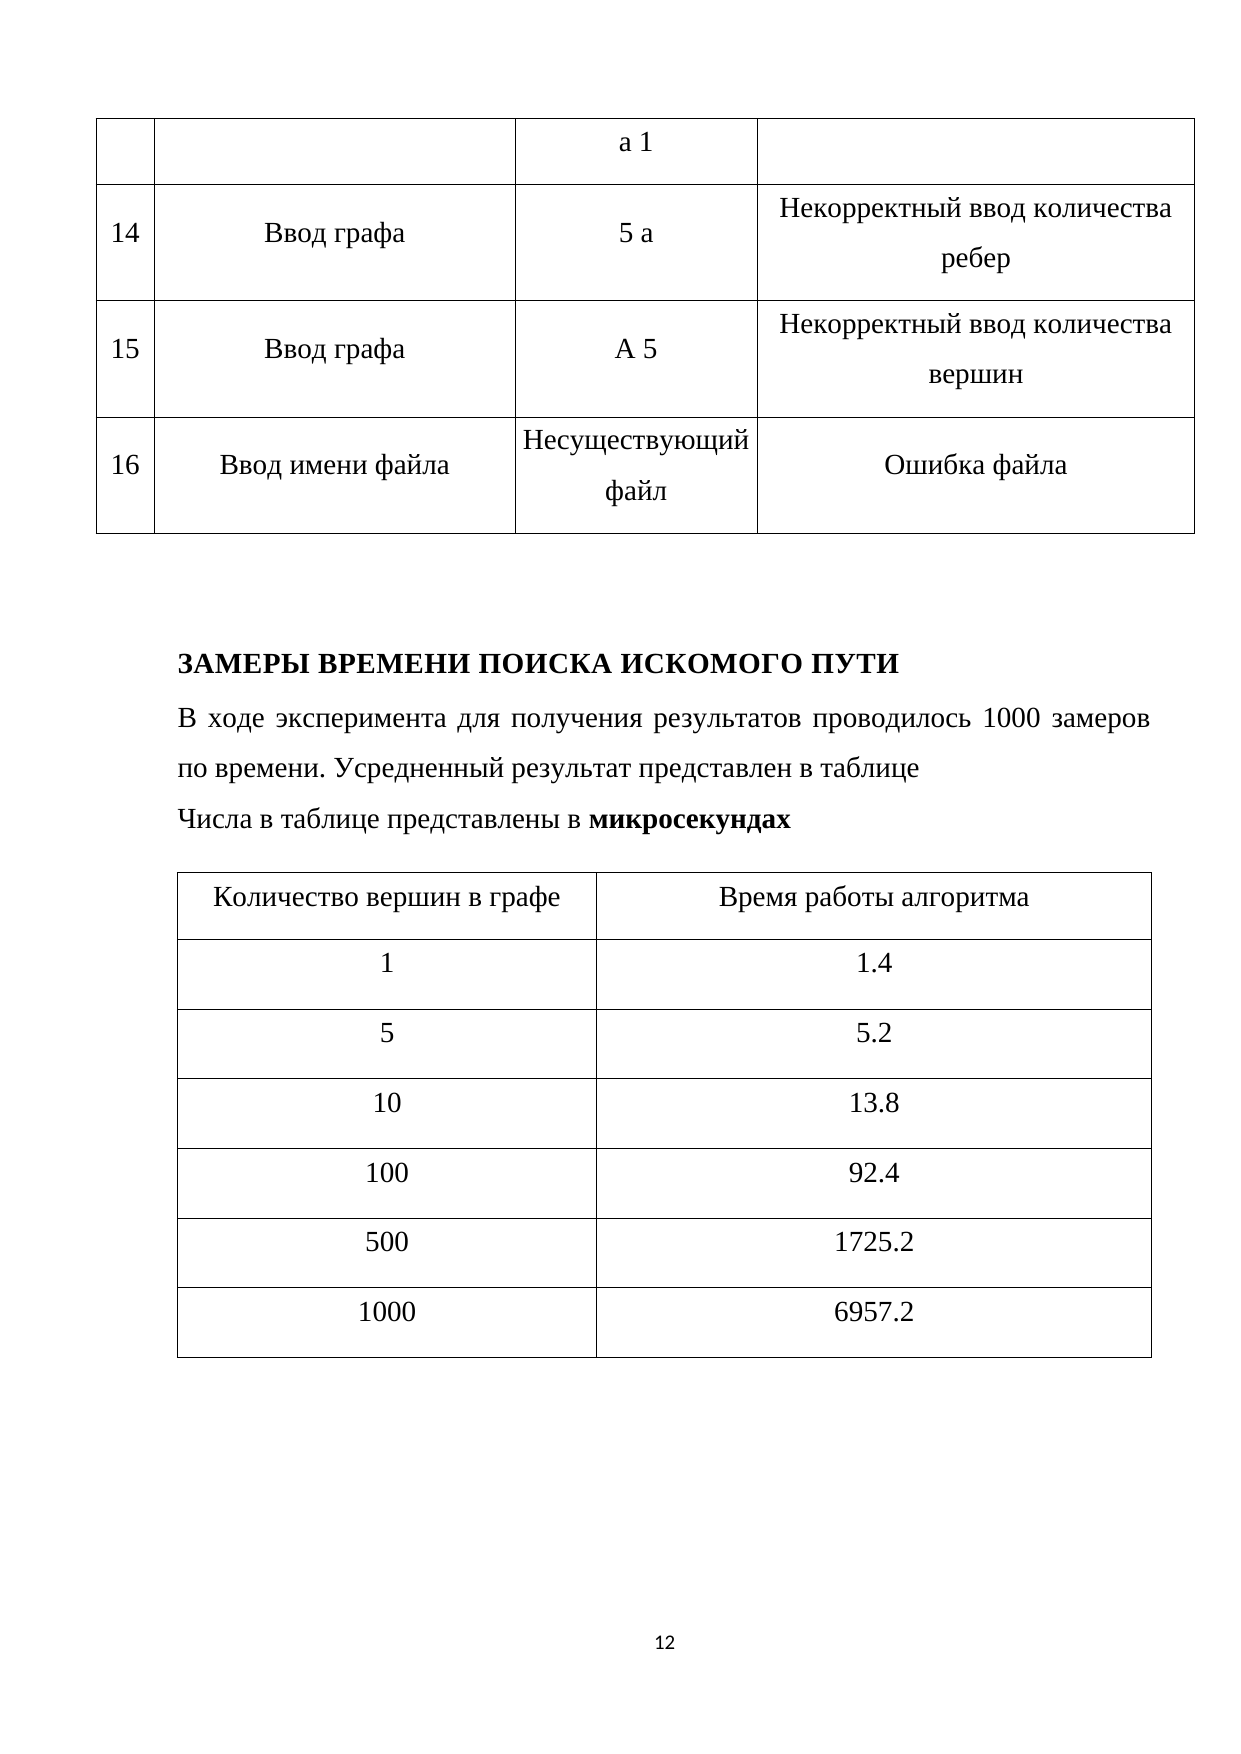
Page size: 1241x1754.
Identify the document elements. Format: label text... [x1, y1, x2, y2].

table_cell Некорректный ввод количества ребер [758, 185, 1194, 300]
table_cell 13.8 [597, 1079, 1151, 1148]
table_cell Ввод графа [155, 301, 515, 417]
table_cell 1725.2 [597, 1219, 1151, 1287]
table_cell 1 [178, 940, 596, 1008]
table_cell 5.2 [597, 1010, 1151, 1078]
table_cell a 1 [516, 119, 757, 184]
list В ходе эксперимента для получения результатов проводилось 1000 замеров по времени. Усредненный результат представлен в таблице [177, 700, 1152, 784]
table_cell 1.4 [597, 940, 1151, 1008]
table_cell 5 a [516, 185, 757, 300]
table_cell A 5 [516, 301, 757, 417]
table_cell 92.4 [597, 1149, 1151, 1218]
table_cell Ошибка файла [758, 418, 1194, 533]
table_cell Ввод графа [155, 185, 515, 300]
table_header Количество вершин в графе [178, 873, 596, 939]
table_cell 1000 [178, 1288, 596, 1357]
table_cell 500 [178, 1219, 596, 1287]
subtitle ЗАМЕРЫ ВРЕМЕНИ ПОИСКА ИСКОМОГО ПУТИ [177, 646, 1152, 679]
table_cell 10 [178, 1079, 596, 1148]
table_cell [155, 119, 515, 184]
table_cell 100 [178, 1149, 596, 1218]
table_cell 15 [97, 301, 154, 417]
table_cell 14 [97, 185, 154, 300]
table_header Время работы алгоритма [597, 873, 1151, 939]
table_cell 6957.2 [597, 1288, 1151, 1357]
table_cell 16 [97, 418, 154, 533]
table_cell Некорректный ввод количества вершин [758, 301, 1194, 417]
table_cell 5 [178, 1010, 596, 1078]
table_cell Несуществующий файл [516, 418, 757, 533]
list Числа в таблице представлены в микросекундах [177, 801, 1152, 834]
table_cell Ввод имени файла [155, 418, 515, 533]
table_cell [97, 119, 154, 184]
table_cell [758, 119, 1194, 184]
